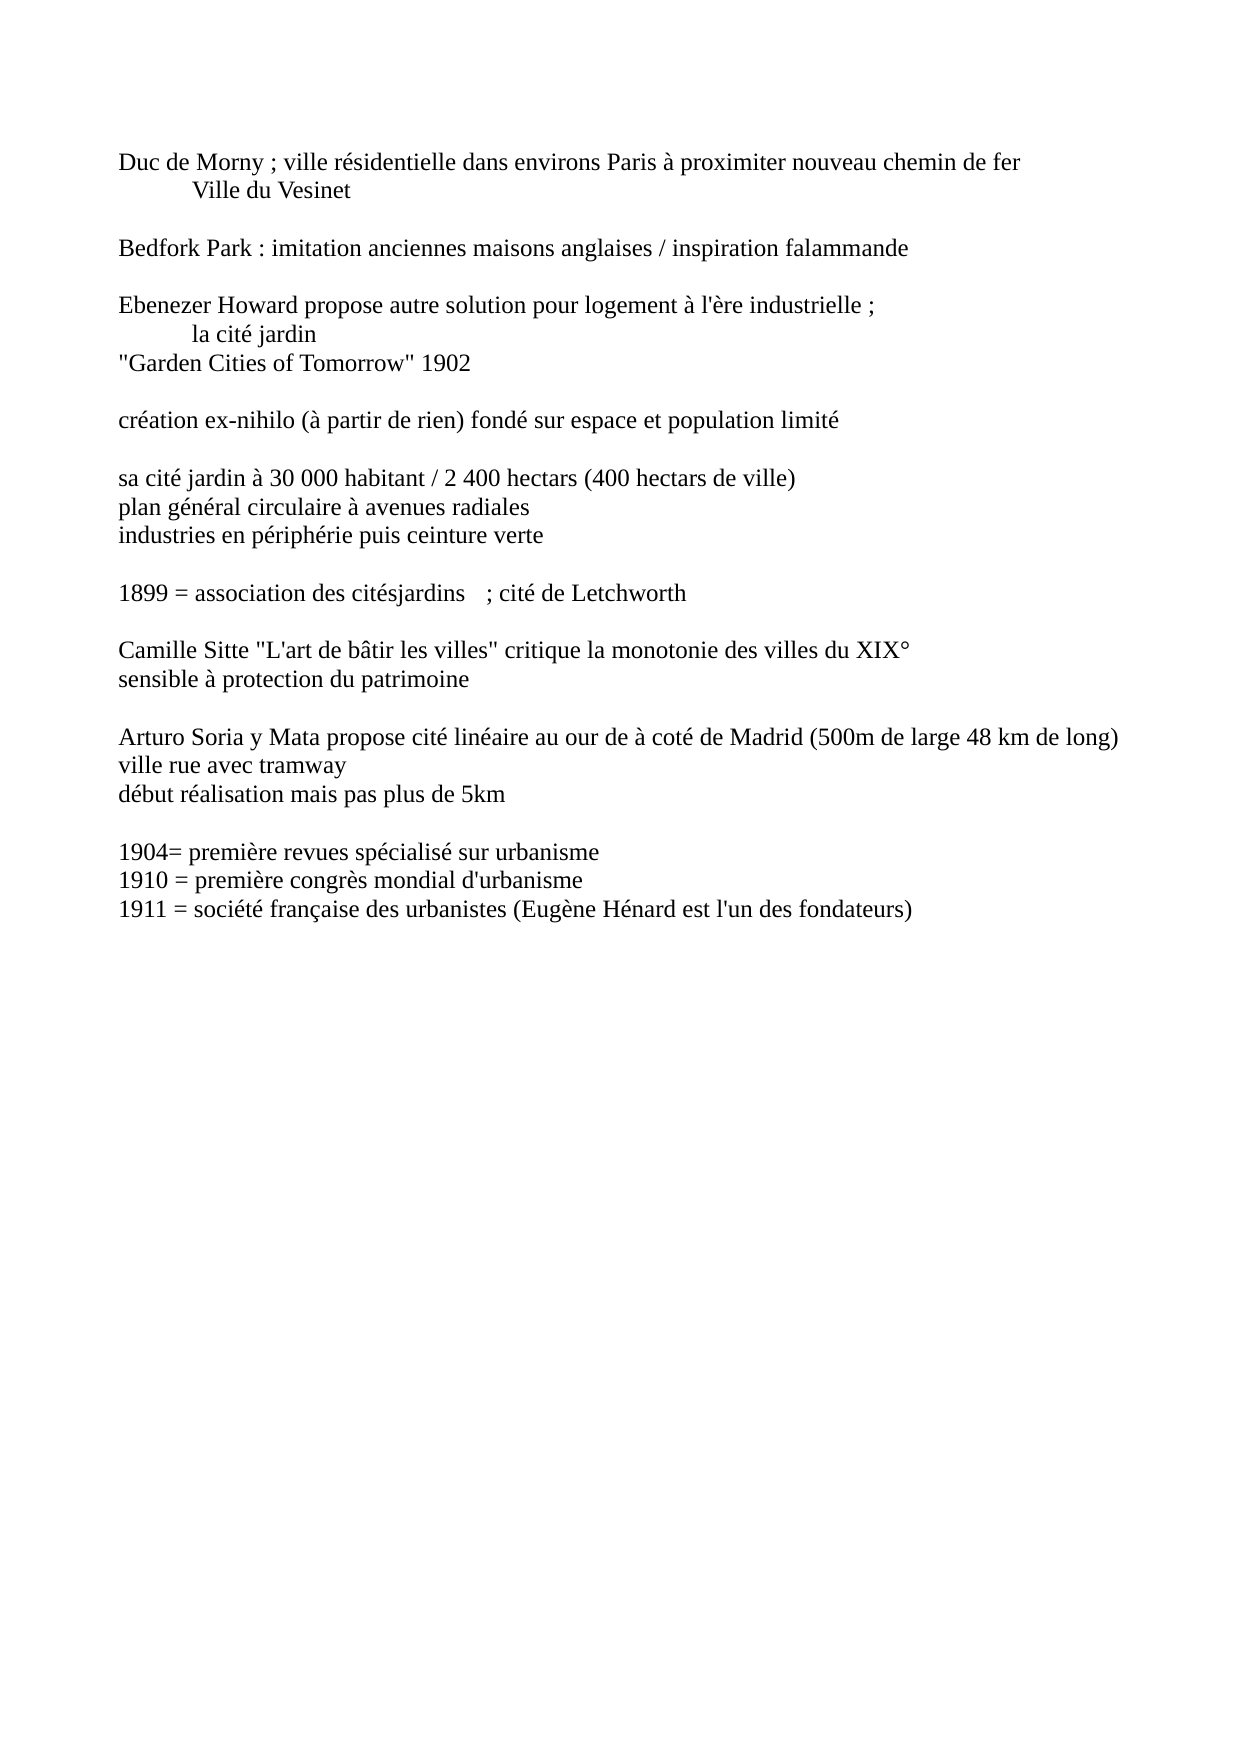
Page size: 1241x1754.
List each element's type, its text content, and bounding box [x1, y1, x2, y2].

text ville rue avec tramway [118, 751, 1122, 779]
text 1899 = association des citésjardins ; cité de Letchworth [118, 578, 1122, 607]
text Arturo Soria y Mata propose cité linéaire au our de à coté de Madrid (500m de large 48 km de long) [118, 722, 1122, 751]
text sa cité jardin à 30 000 habitant / 2 400 hectars (400 hectars de ville) [118, 463, 1122, 492]
text début réalisation mais pas plus de 5km [118, 779, 1122, 808]
text Ville du Vesinet [118, 176, 1122, 204]
text Bedfork Park : imitation anciennes maisons anglaises / inspiration falammande [118, 233, 1122, 262]
text "Garden Cities of Tomorrow" 1902 [118, 348, 1122, 377]
text Ebenezer Howard propose autre solution pour logement à l'ère industrielle ; [118, 291, 1122, 319]
text création ex-nihilo (à partir de rien) fondé sur espace et population limité [118, 406, 1122, 434]
text la cité jardin [118, 319, 1122, 348]
text Duc de Morny ; ville résidentielle dans environs Paris à proximiter nouveau chemin de fer [118, 147, 1122, 176]
text industries en périphérie puis ceinture verte [118, 521, 1122, 549]
text sensible à protection du patrimoine [118, 664, 1122, 693]
text 1911 = société française des urbanistes (Eugène Hénard est l'un des fondateurs) [118, 894, 1122, 923]
text 1910 = première congrès mondial d'urbanisme [118, 866, 1122, 894]
text plan général circulaire à avenues radiales [118, 492, 1122, 521]
text 1904= première revues spécialisé sur urbanisme [118, 837, 1122, 866]
text Camille Sitte "L'art de bâtir les villes" critique la monotonie des villes du XIX° [118, 636, 1122, 664]
